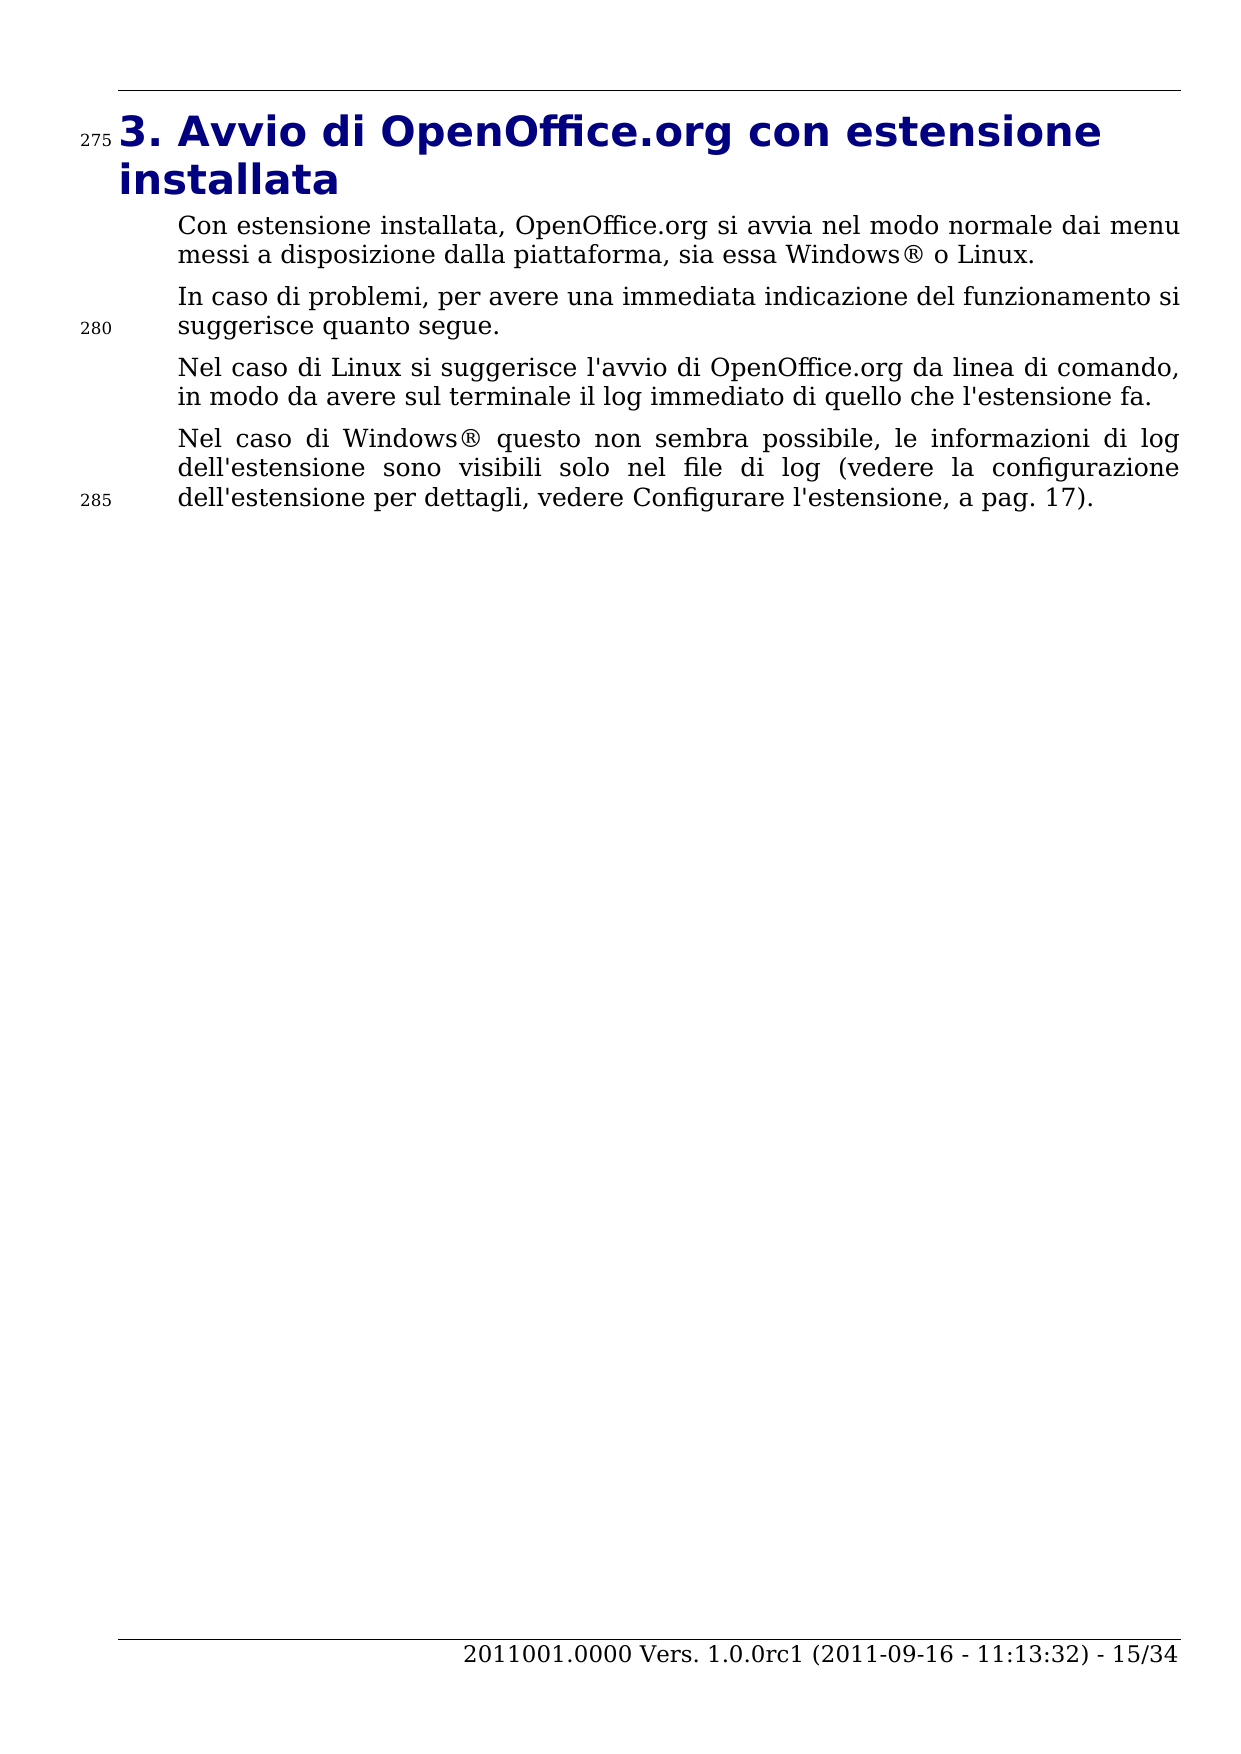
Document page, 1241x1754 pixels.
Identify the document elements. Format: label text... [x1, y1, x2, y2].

text Con estensione installata, OpenOffice.org si avvia nel modo normale dai menu messi a disposizione dalla piattaforma, sia essa Windows® o Linux. [177, 211, 1181, 270]
text In caso di problemi, per avere una immediata indicazione del funzionamento si suggerisce quanto segue. [177, 282, 1181, 341]
text Nel caso di Windows® questo non sembra possibile, le informazioni di log dell'estensione sono visibili solo nel file di log (vedere la configurazione dell'estensione per dettagli, vedere Configurare l'estensione, a pag. 17). [177, 424, 1181, 512]
text Nel caso di Linux si suggerisce l'avvio di OpenOffice.org da linea di comando, in modo da avere sul terminale il log immediato di quello che l'estensione fa. [177, 353, 1181, 412]
subtitle Avvio di OpenOffice.org con estensione installata [118, 107, 1181, 204]
